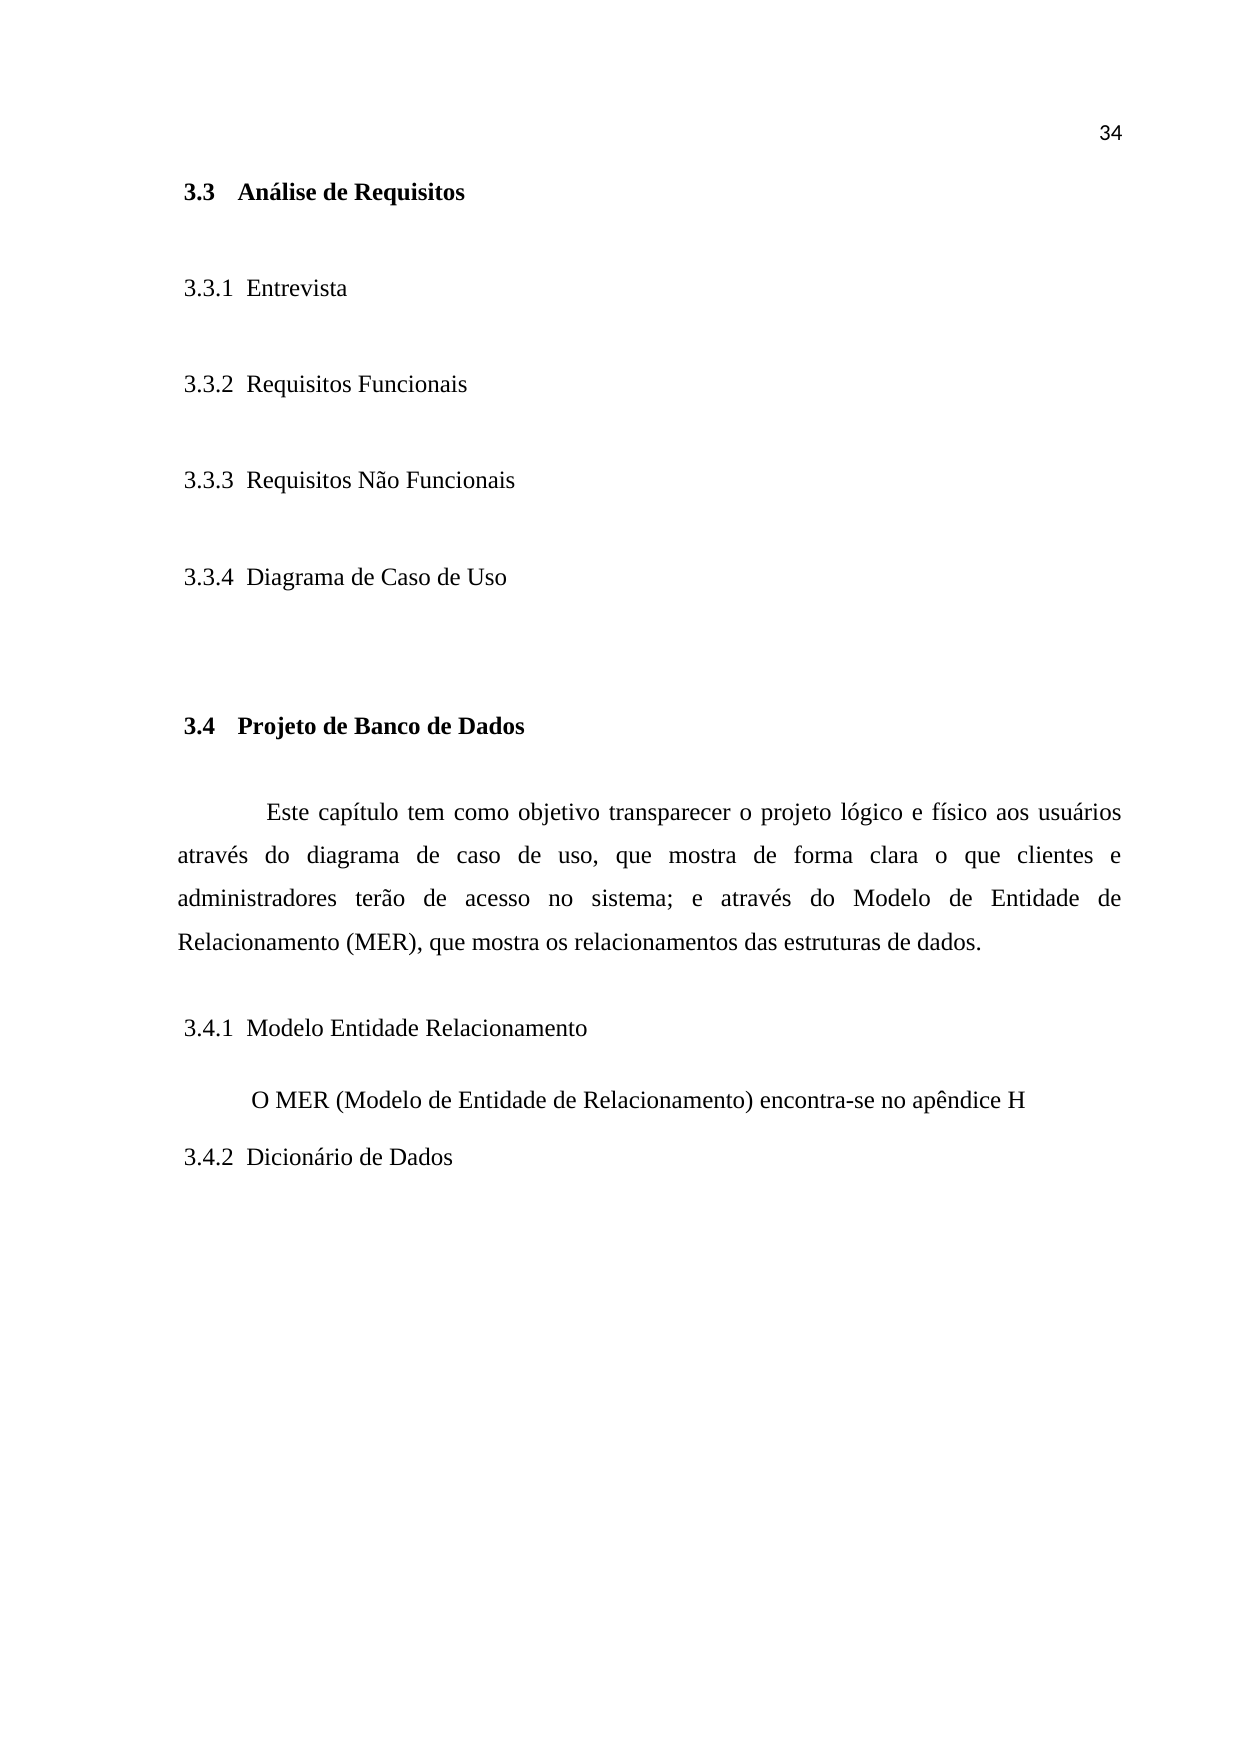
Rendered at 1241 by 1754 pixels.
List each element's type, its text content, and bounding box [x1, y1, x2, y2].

subtitle Modelo Entidade Relacionamento [177, 1013, 1122, 1042]
subtitle Análise de Requisitos [177, 177, 1122, 206]
subtitle Diagrama de Caso de Uso [177, 562, 1122, 591]
text Este capítulo tem como objetivo transparecer o projeto lógico e físico aos usuários através do diagrama de caso de uso, que mostra de forma clara o que clientes e administradores terão de acesso no sistema; e através do Modelo de Entidade de Relacionamento (MER), que mostra os relacionamentos das estruturas de dados. [177, 797, 1122, 955]
subtitle Requisitos Funcionais [177, 369, 1122, 398]
subtitle Entrevista [177, 273, 1122, 302]
subtitle Dicionário de Dados [177, 1142, 1122, 1171]
text O MER (Modelo de Entidade de Relacionamento) encontra-se no apêndice H [177, 1085, 1122, 1113]
subtitle Projeto de Banco de Dados [177, 711, 1122, 740]
subtitle Requisitos Não Funcionais [177, 466, 1122, 494]
